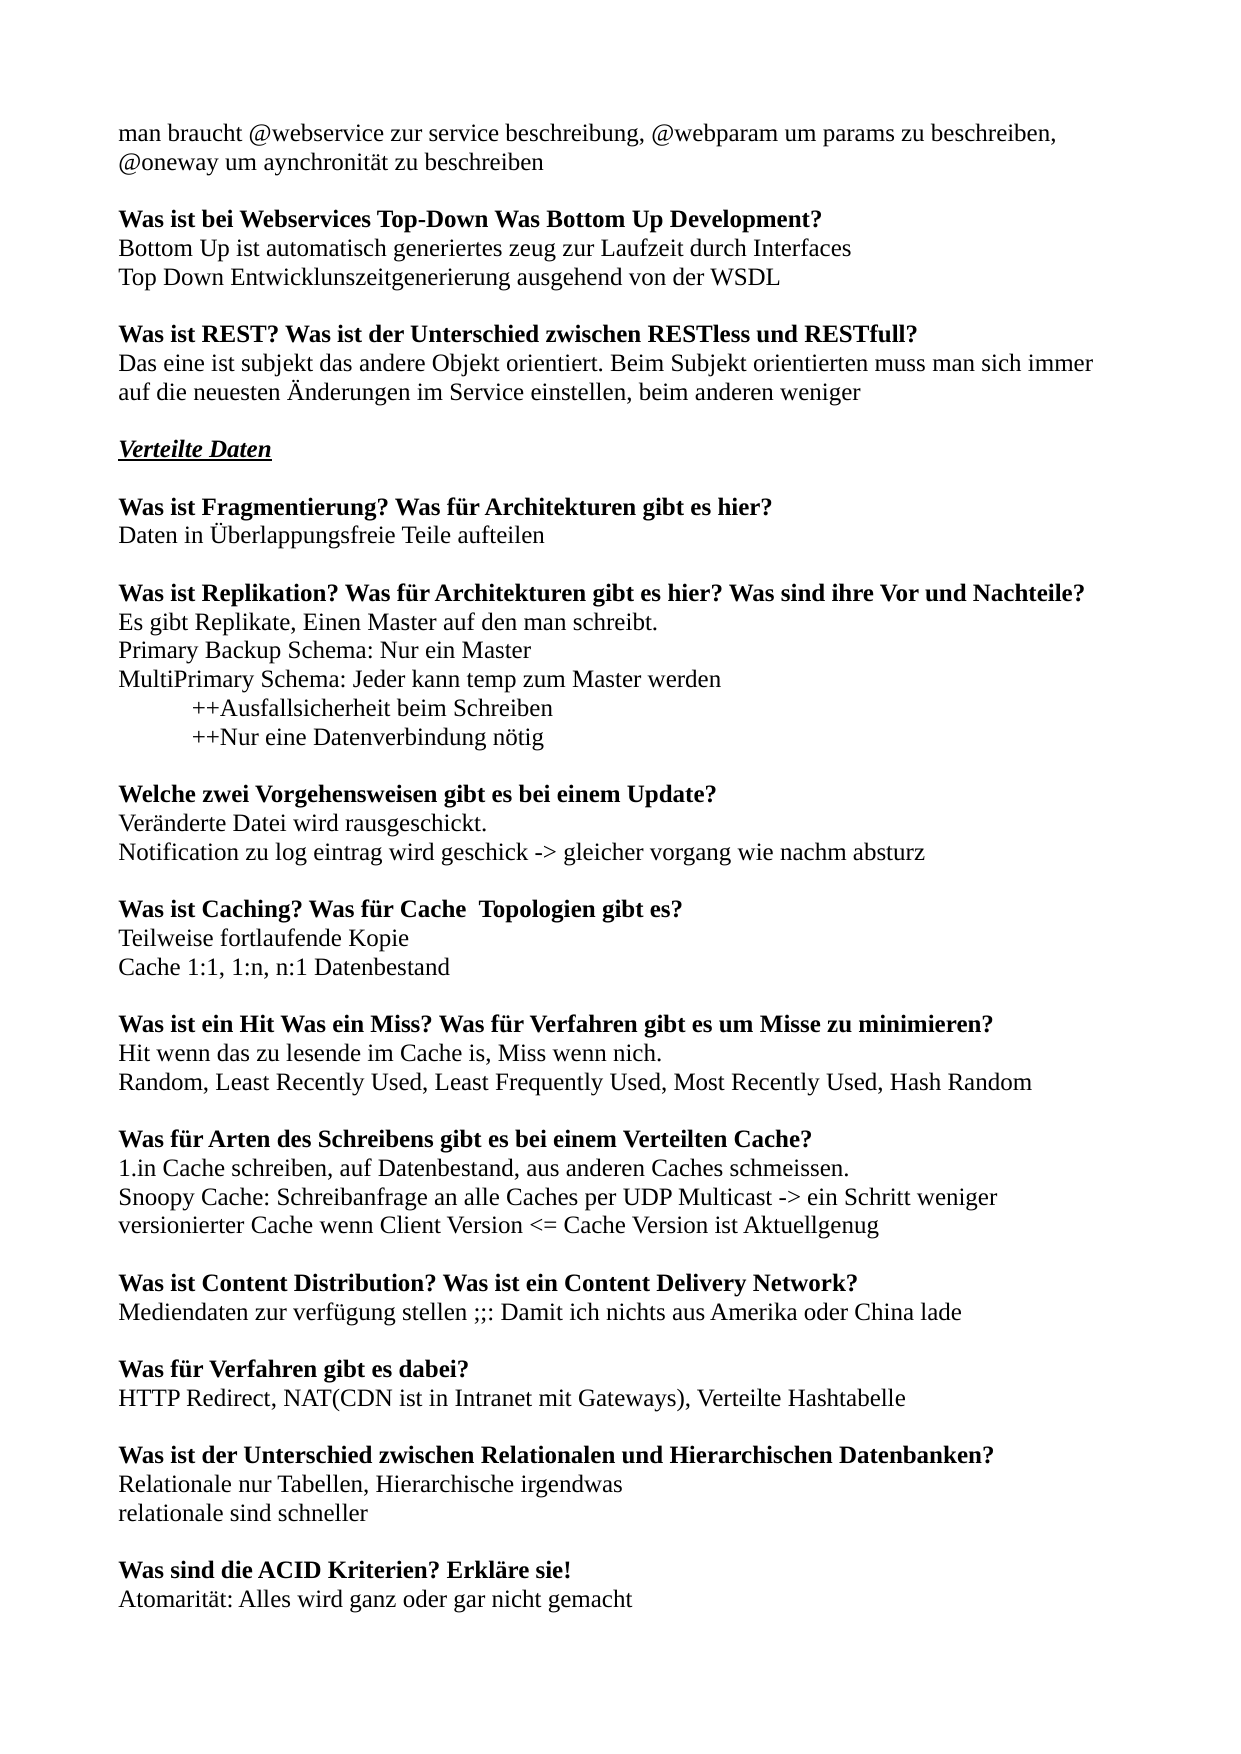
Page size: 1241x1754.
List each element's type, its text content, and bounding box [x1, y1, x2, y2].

text ++Nur eine Datenverbindung nötig [118, 722, 1122, 751]
text ++Ausfallsicherheit beim Schreiben [118, 693, 1122, 722]
text Teilweise fortlaufende Kopie [118, 923, 1122, 952]
text Was ist Caching? Was für Cache Topologien gibt es? [118, 894, 1122, 923]
text Was ist Replikation? Was für Architekturen gibt es hier? Was sind ihre Vor und Nachteile? [118, 578, 1122, 607]
text Cache 1:1, 1:n, n:1 Datenbestand [118, 952, 1122, 981]
text Was für Arten des Schreibens gibt es bei einem Verteilten Cache? [118, 1124, 1122, 1153]
text Verteilte Daten [118, 434, 1122, 463]
text Notification zu log eintrag wird geschick -> gleicher vorgang wie nachm absturz [118, 837, 1122, 866]
text HTTP Redirect, NAT(CDN ist in Intranet mit Gateways), Verteilte Hashtabelle [118, 1383, 1122, 1412]
text Was ist Content Distribution? Was ist ein Content Delivery Network? [118, 1268, 1122, 1297]
text Primary Backup Schema: Nur ein Master [118, 636, 1122, 664]
text versionierter Cache wenn Client Version <= Cache Version ist Aktuellgenug [118, 1211, 1122, 1239]
text Bottom Up ist automatisch generiertes zeug zur Laufzeit durch Interfaces [118, 233, 1122, 262]
text Hit wenn das zu lesende im Cache is, Miss wenn nich. [118, 1038, 1122, 1067]
text Was sind die ACID Kriterien? Erkläre sie! [118, 1556, 1122, 1584]
text Was ist ein Hit Was ein Miss? Was für Verfahren gibt es um Misse zu minimieren? [118, 1009, 1122, 1038]
text Was ist REST? Was ist der Unterschied zwischen RESTless und RESTfull? [118, 319, 1122, 348]
text Daten in Überlappungsfreie Teile aufteilen [118, 521, 1122, 549]
text Was ist der Unterschied zwischen Relationalen und Hierarchischen Datenbanken? [118, 1441, 1122, 1469]
text Random, Least Recently Used, Least Frequently Used, Most Recently Used, Hash Random [118, 1067, 1122, 1096]
text Was für Verfahren gibt es dabei? [118, 1354, 1122, 1383]
text Relationale nur Tabellen, Hierarchische irgendwas [118, 1469, 1122, 1498]
text Veränderte Datei wird rausgeschickt. [118, 808, 1122, 837]
text relationale sind schneller [118, 1498, 1122, 1527]
text Welche zwei Vorgehensweisen gibt es bei einem Update? [118, 779, 1122, 808]
text 1.in Cache schreiben, auf Datenbestand, aus anderen Caches schmeissen. [118, 1153, 1122, 1182]
text Atomarität: Alles wird ganz oder gar nicht gemacht [118, 1584, 1122, 1613]
text Was ist bei Webservices Top-Down Was Bottom Up Development? [118, 204, 1122, 233]
text MultiPrimary Schema: Jeder kann temp zum Master werden [118, 664, 1122, 693]
text Das eine ist subjekt das andere Objekt orientiert. Beim Subjekt orientierten muss man sich immer auf die neuesten Änderungen im Service einstellen, beim anderen weniger [118, 348, 1122, 406]
text Es gibt Replikate, Einen Master auf den man schreibt. [118, 607, 1122, 636]
text man braucht @webservice zur service beschreibung, @webparam um params zu beschreiben, @oneway um aynchronität zu beschreiben [118, 118, 1122, 176]
text Snoopy Cache: Schreibanfrage an alle Caches per UDP Multicast -> ein Schritt weniger [118, 1182, 1122, 1211]
text Top Down Entwicklunszeitgenerierung ausgehend von der WSDL [118, 262, 1122, 291]
text Was ist Fragmentierung? Was für Architekturen gibt es hier? [118, 492, 1122, 521]
text Mediendaten zur verfügung stellen ;;: Damit ich nichts aus Amerika oder China lade [118, 1297, 1122, 1326]
